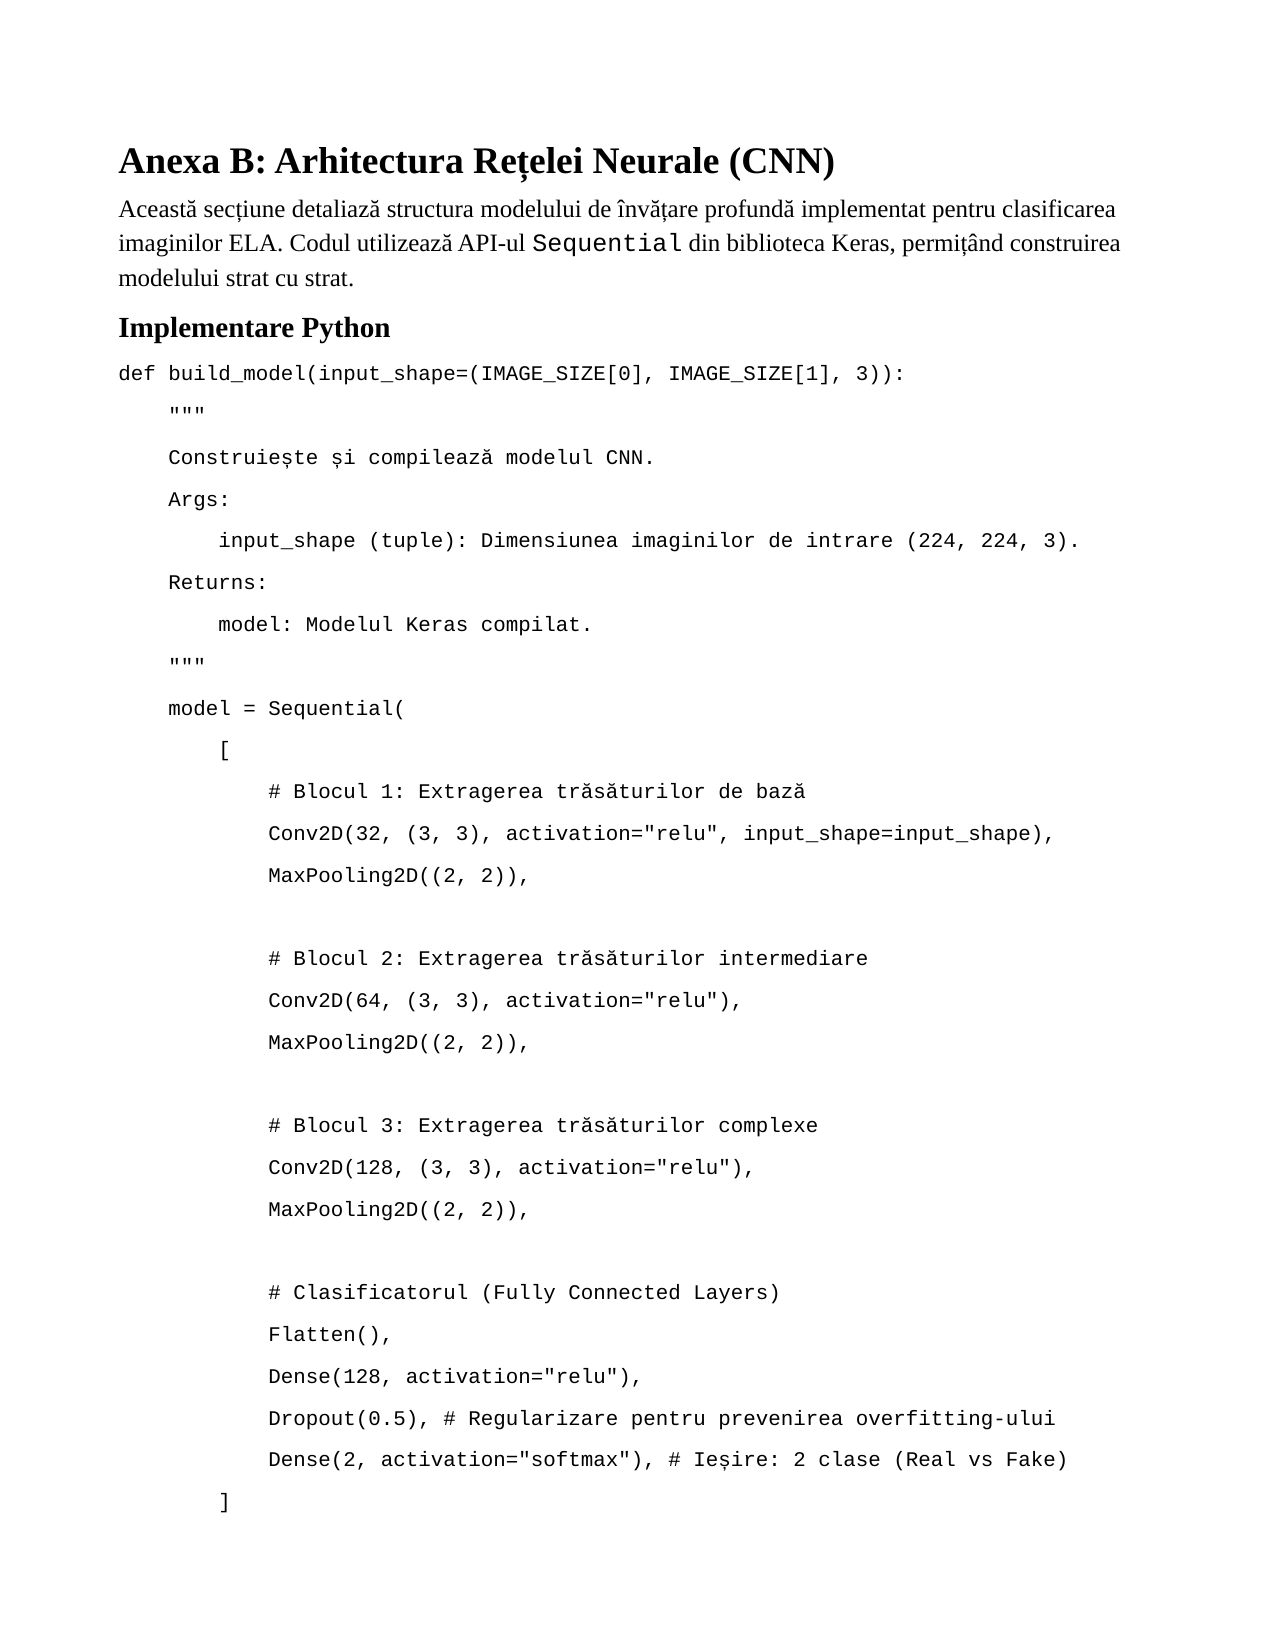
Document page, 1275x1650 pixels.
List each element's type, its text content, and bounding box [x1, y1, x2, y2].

text Conv2D(128, (3, 3), activation="relu"), [118, 1157, 1157, 1181]
text Dense(128, activation="relu"), [118, 1366, 1157, 1389]
text Construiește și compilează modelul CNN. [118, 447, 1157, 471]
text Această secțiune detaliază structura modelului de învățare profundă implementat pentru clasificarea imaginilor ELA. Codul utilizează API-ul Sequential din biblioteca Keras, permițând construirea modelului strat cu strat. [118, 194, 1157, 291]
text input_shape (tuple): Dimensiunea imaginilor de intrare (224, 224, 3). [118, 531, 1157, 554]
text def build_model(input_shape=(IMAGE_SIZE[0], IMAGE_SIZE[1], 3)): [118, 363, 1157, 387]
subtitle Implementare Python [118, 310, 1157, 344]
text Conv2D(64, (3, 3), activation="relu"), [118, 990, 1157, 1014]
text Flatten(), [118, 1324, 1157, 1348]
text MaxPooling2D((2, 2)), [118, 865, 1157, 888]
text MaxPooling2D((2, 2)), [118, 1032, 1157, 1055]
text # Clasificatorul (Fully Connected Layers) [118, 1282, 1157, 1306]
text # Blocul 2: Extragerea trăsăturilor intermediare [118, 948, 1157, 972]
text Dense(2, activation="softmax"), # Ieșire: 2 clase (Real vs Fake) [118, 1449, 1157, 1473]
text """ [118, 405, 1157, 429]
text Returns: [118, 572, 1157, 596]
text """ [118, 656, 1157, 679]
text MaxPooling2D((2, 2)), [118, 1199, 1157, 1222]
text model: Modelul Keras compilat. [118, 614, 1157, 638]
text # Blocul 3: Extragerea trăsăturilor complexe [118, 1115, 1157, 1139]
subtitle Anexa B: Arhitectura Rețelei Neurale (CNN) [118, 139, 1157, 182]
text Args: [118, 489, 1157, 512]
text [ [118, 739, 1157, 763]
text ] [118, 1491, 1157, 1515]
text Conv2D(32, (3, 3), activation="relu", input_shape=input_shape), [118, 823, 1157, 847]
text # Blocul 1: Extragerea trăsăturilor de bază [118, 781, 1157, 805]
text Dropout(0.5), # Regularizare pentru prevenirea overfitting-ului [118, 1408, 1157, 1431]
text model = Sequential( [118, 698, 1157, 721]
